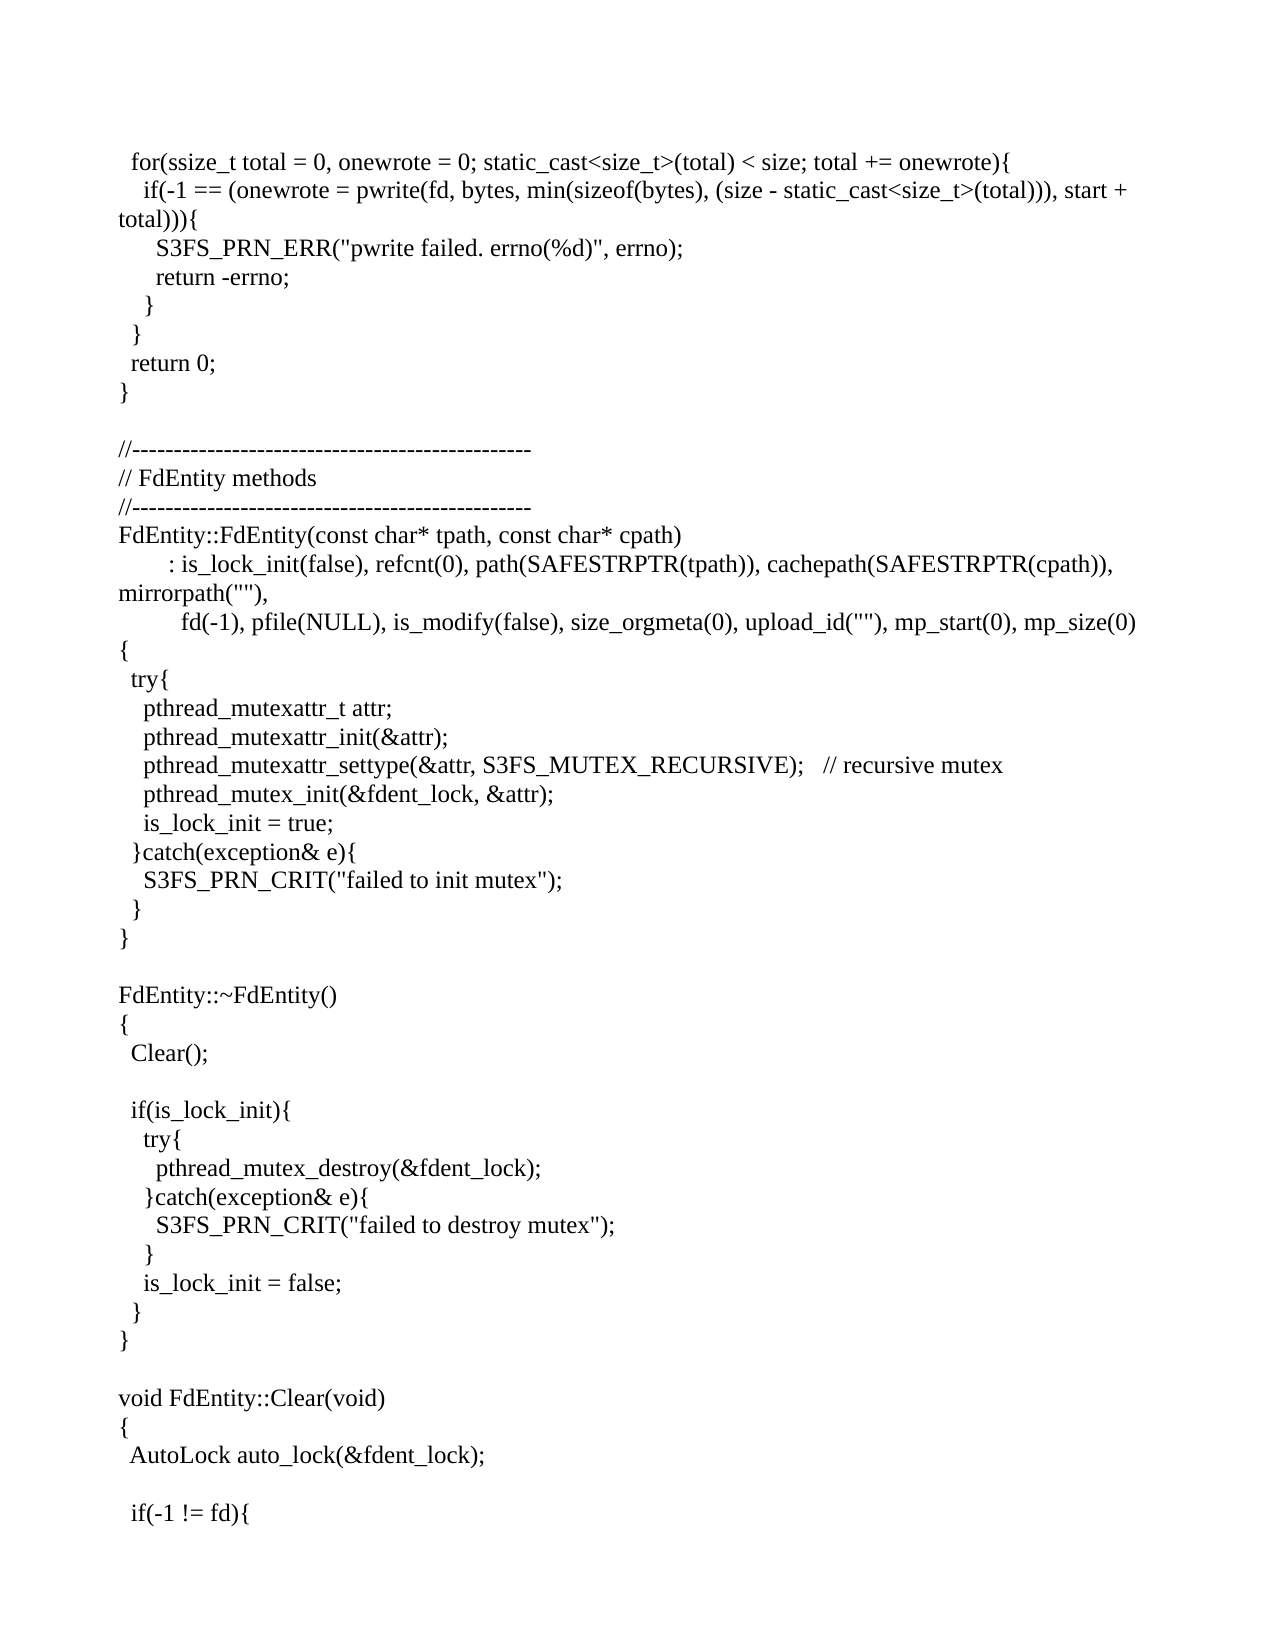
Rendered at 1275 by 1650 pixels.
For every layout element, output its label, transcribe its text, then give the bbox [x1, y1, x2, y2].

text FdEntity::FdEntity(const char* tpath, const char* cpath) [118, 521, 1157, 549]
text if(is_lock_init){ [118, 1096, 1157, 1124]
text return 0; [118, 348, 1157, 377]
text if(-1 == (onewrote = pwrite(fd, bytes, min(sizeof(bytes), (size - static_cast<size_t>(total))), start + total))){ [118, 176, 1157, 233]
text pthread_mutex_init(&fdent_lock, &attr); [118, 779, 1157, 808]
text try{ [118, 1124, 1157, 1153]
text for(ssize_t total = 0, onewrote = 0; static_cast<size_t>(total) < size; total += onewrote){ [118, 147, 1157, 176]
text } [118, 377, 1157, 406]
text pthread_mutexattr_settype(&attr, S3FS_MUTEX_RECURSIVE); // recursive mutex [118, 751, 1157, 779]
text S3FS_PRN_CRIT("failed to init mutex"); [118, 866, 1157, 894]
text } [118, 923, 1157, 952]
text return -errno; [118, 262, 1157, 291]
text S3FS_PRN_CRIT("failed to destroy mutex"); [118, 1211, 1157, 1239]
text fd(-1), pfile(NULL), is_modify(false), size_orgmeta(0), upload_id(""), mp_start(0), mp_size(0) [118, 607, 1157, 636]
text FdEntity::~FdEntity() [118, 981, 1157, 1009]
text }catch(exception& e){ [118, 1182, 1157, 1211]
text { [118, 636, 1157, 664]
text try{ [118, 664, 1157, 693]
text is_lock_init = false; [118, 1268, 1157, 1297]
text } [118, 894, 1157, 923]
text AutoLock auto_lock(&fdent_lock); [118, 1441, 1157, 1469]
text : is_lock_init(false), refcnt(0), path(SAFESTRPTR(tpath)), cachepath(SAFESTRPTR(cpath)), mirrorpath(""), [118, 549, 1157, 607]
text { [118, 1009, 1157, 1038]
text pthread_mutexattr_t attr; [118, 693, 1157, 722]
text S3FS_PRN_ERR("pwrite failed. errno(%d)", errno); [118, 233, 1157, 262]
text pthread_mutex_destroy(&fdent_lock); [118, 1153, 1157, 1182]
text // FdEntity methods [118, 463, 1157, 492]
text Clear(); [118, 1038, 1157, 1067]
text }catch(exception& e){ [118, 837, 1157, 866]
text //------------------------------------------------ [118, 492, 1157, 521]
text } [118, 1297, 1157, 1326]
text //------------------------------------------------ [118, 434, 1157, 463]
text pthread_mutexattr_init(&attr); [118, 722, 1157, 751]
text } [118, 1239, 1157, 1268]
text { [118, 1412, 1157, 1441]
text } [118, 291, 1157, 319]
text void FdEntity::Clear(void) [118, 1383, 1157, 1412]
text } [118, 1326, 1157, 1354]
text if(-1 != fd){ [118, 1498, 1157, 1527]
text is_lock_init = true; [118, 808, 1157, 837]
text } [118, 319, 1157, 348]
